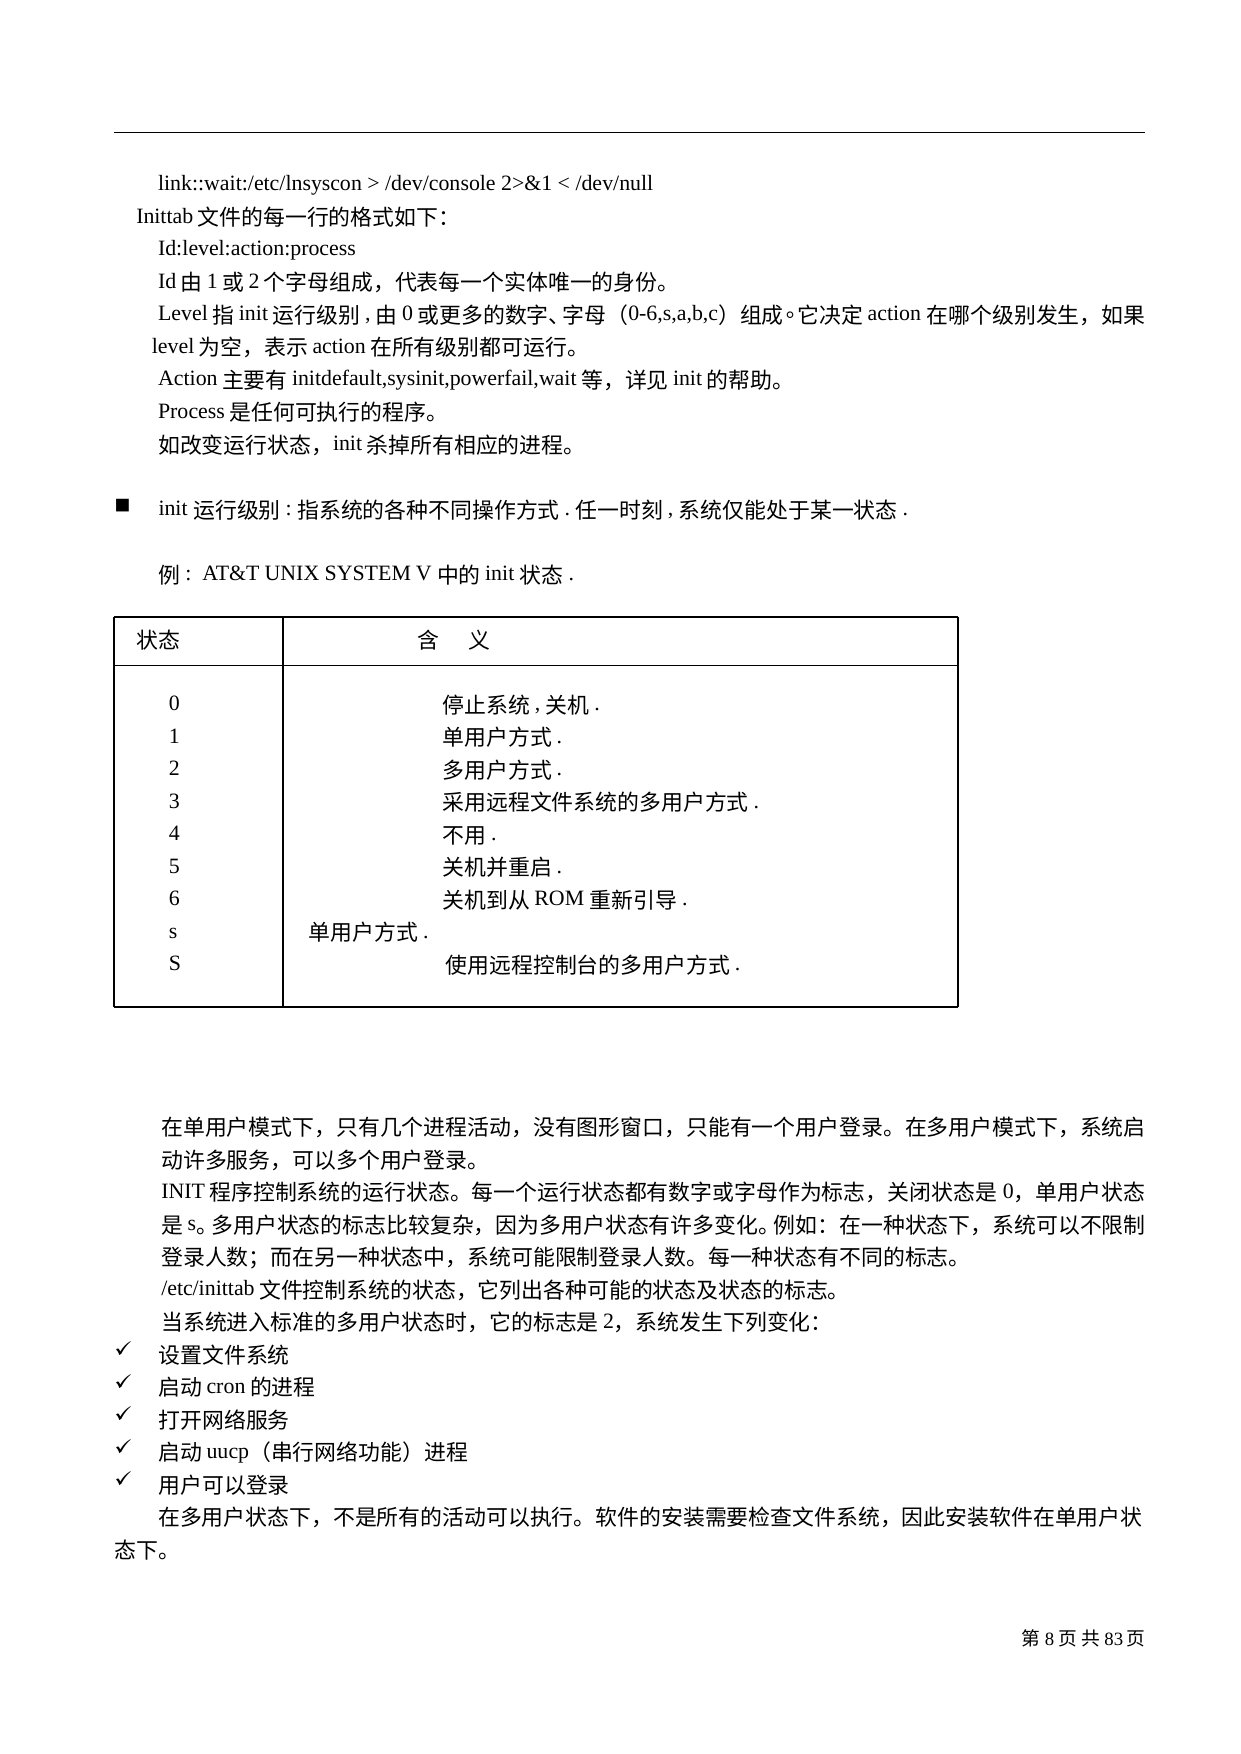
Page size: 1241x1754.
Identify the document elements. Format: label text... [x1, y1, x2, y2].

list 关机到从ROM 重新引导 . [284, 877, 957, 909]
list 关机并重启 . [169, 844, 282, 877]
list 采用远程文件系统的多用户方式 . [959, 779, 1145, 812]
list 启动uucp（串行网络功能）进程 [114, 1429, 1145, 1462]
list 单用户方式 . [169, 714, 282, 747]
list 关机并重启 . [959, 844, 1145, 877]
text INIT程序控制系统的运行状态。每一个运行状态都有数字或字母作为标志，关闭状态是0，单用户状态是s。多用户状态的标志比较复杂，因为多用户状态有许多变化。例如：在一种状态下，系统可以不限制登录人数；而在另一种状态中，系统可能限制登录人数。每一种状态有不同的标志。 [161, 1169, 1145, 1267]
list 停止系统 , 关机 . [959, 682, 1145, 714]
text 当系统进入标准的多用户状态时，它的标志是2，系统发生下列变化： [161, 1299, 1145, 1332]
text 如改变运行状态，init杀掉所有相应的进程。 [114, 422, 1145, 454]
text Action主要有initdefault,sysinit,powerfail,wait等，详见init的帮助。 [114, 357, 1145, 389]
text [959, 617, 1145, 649]
list 停止系统 , 关机 . [284, 682, 957, 714]
list 不用 . [959, 812, 1145, 844]
list 多用户方式 . [284, 747, 957, 779]
text 在单用户模式下，只有几个进程活动，没有图形窗口，只能有一个用户登录。在多用户模式下，系统启动许多服务，可以多个用户登录。 [161, 1104, 1145, 1169]
text Id由1或2个字母组成，代表每一个实体唯一的身份。 [114, 259, 1145, 292]
text Process是任何可执行的程序。 [114, 389, 1145, 422]
list 单用户方式 . [959, 714, 1145, 747]
list 不用 . [284, 812, 957, 844]
list 多用户方式 . [169, 747, 282, 779]
list 不用 . [169, 812, 282, 844]
text 状态 [115, 618, 282, 649]
list 打开网络服务 [114, 1397, 1145, 1429]
list 停止系统 , 关机 . [169, 682, 282, 714]
text [959, 942, 1145, 974]
list 关机到从ROM 重新引导 . [959, 877, 1145, 909]
text s [169, 909, 282, 942]
list 设置文件系统 [114, 1332, 1145, 1364]
text link::wait:/etc/lnsyscon > /dev/console 2>&1 < /dev/null [114, 162, 1145, 194]
text 含 义 [284, 618, 957, 649]
text Level指 init运行级别 , 由0或更多的数字、字母（0-6,s,a,b,c）组成。它决定action 在哪个级别发生，如果level为空，表示action在所有级别都可运行。 [152, 292, 1145, 357]
text /etc/inittab文件控制系统的状态，它列出各种可能的状态及状态的标志。 [161, 1267, 1145, 1299]
list 单用户方式 . [284, 714, 957, 747]
list 关机并重启 . [284, 844, 957, 877]
list 多用户方式 . [959, 747, 1145, 779]
text [959, 909, 1145, 942]
list 用户可以登录 [114, 1462, 1145, 1494]
text Id:level:action:process [114, 227, 1145, 259]
text 单用户方式 . [284, 909, 957, 942]
list 采用远程文件系统的多用户方式 . [169, 779, 282, 812]
list 单用户方式 . [511, 737, 525, 747]
text 使用远程控制台的多用户方式 . [284, 942, 957, 974]
text 例 : AT&T UNIX SYSTEM V 中的init 状态 . [158, 552, 1145, 584]
text S [169, 942, 282, 974]
list 关机到从ROM 重新引导 . [169, 877, 282, 909]
text Inittab文件的每一行的格式如下： [114, 194, 1145, 227]
list 启动cron的进程 [114, 1364, 1145, 1397]
list init 运行级别 : 指系统的各种不同操作方式 . 任一时刻 , 系统仅能处于某一状态 . [114, 487, 1145, 519]
list 采用远程文件系统的多用户方式 . [284, 779, 957, 812]
text 在多用户状态下，不是所有的活动可以执行。软件的安装需要检查文件系统，因此安装软件在单用户状态下。 [114, 1494, 1145, 1559]
